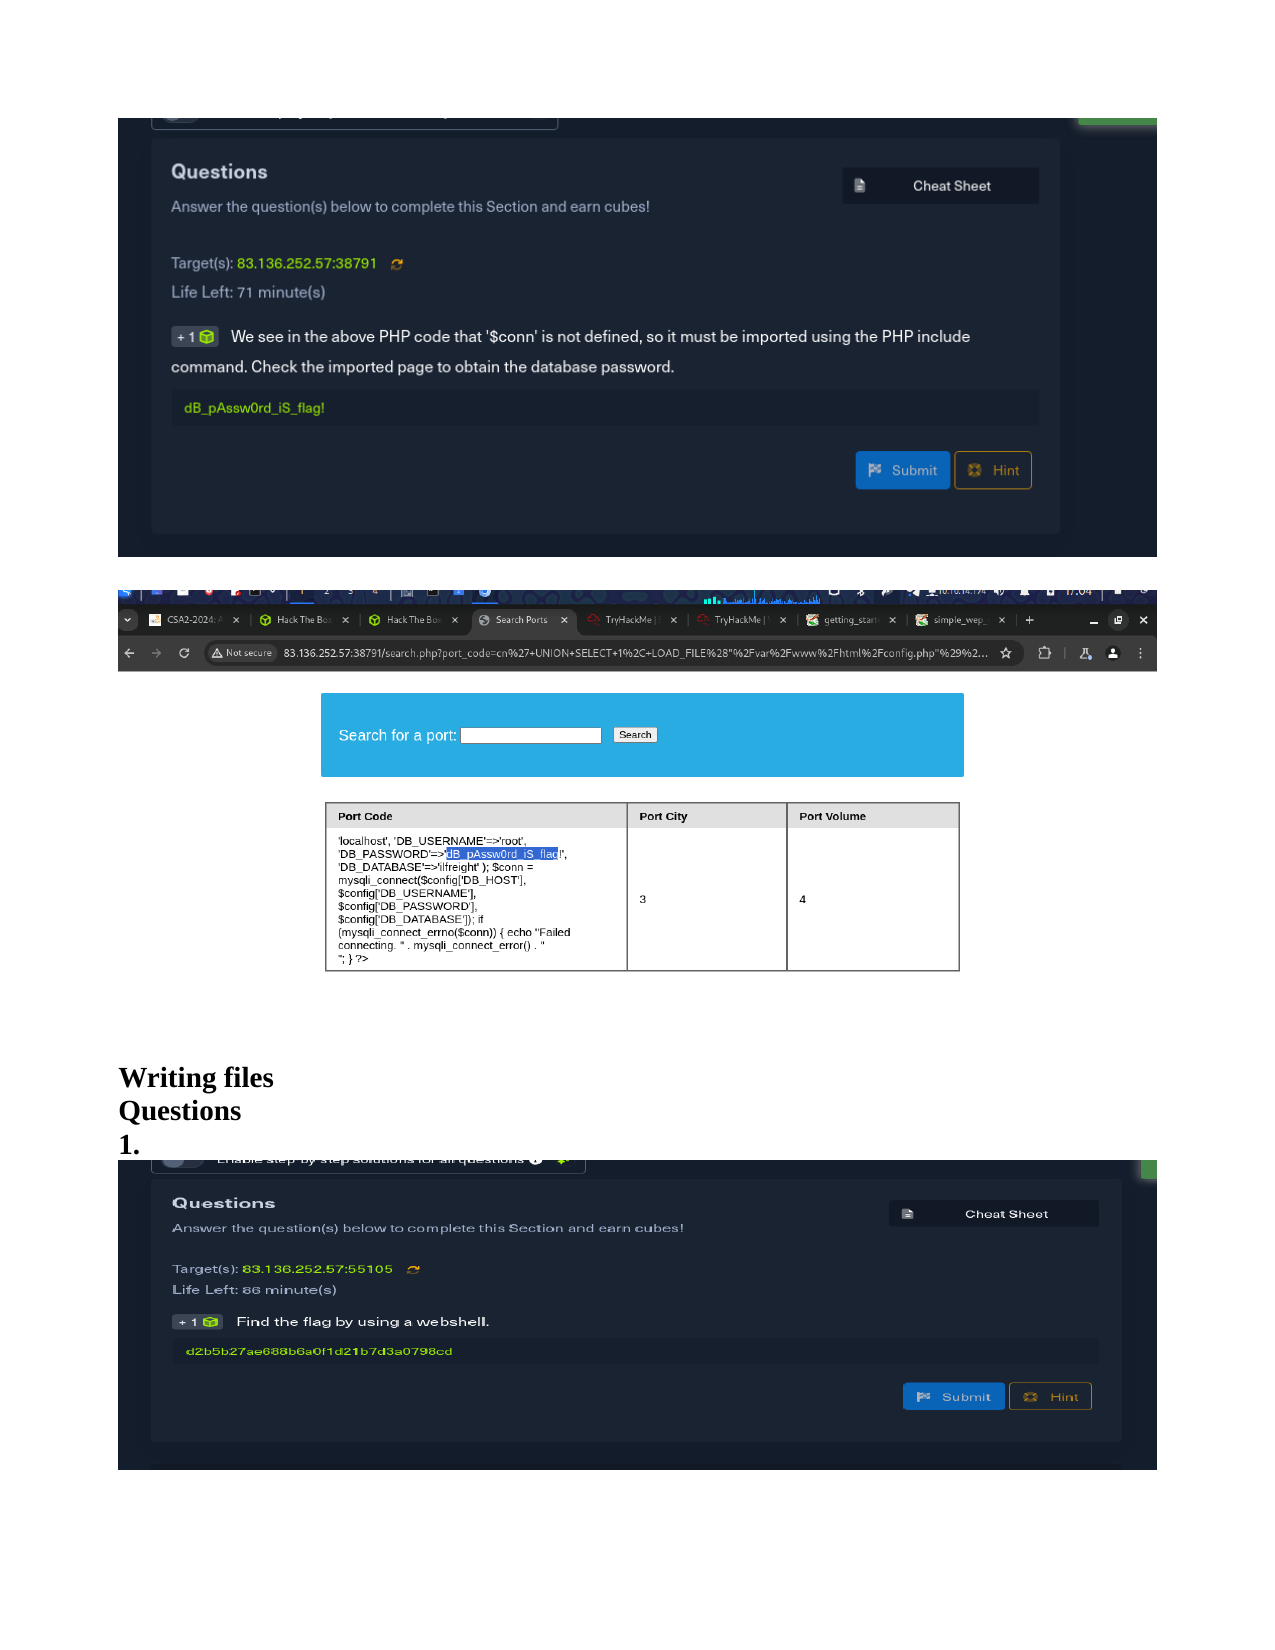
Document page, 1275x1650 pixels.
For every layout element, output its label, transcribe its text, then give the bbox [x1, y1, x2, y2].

picture [118, 118, 1157, 557]
picture [118, 590, 1157, 998]
text Writing files [118, 1060, 1157, 1093]
text 1. [118, 1127, 1157, 1160]
text Questions [118, 1093, 1157, 1127]
picture [118, 1160, 1157, 1470]
